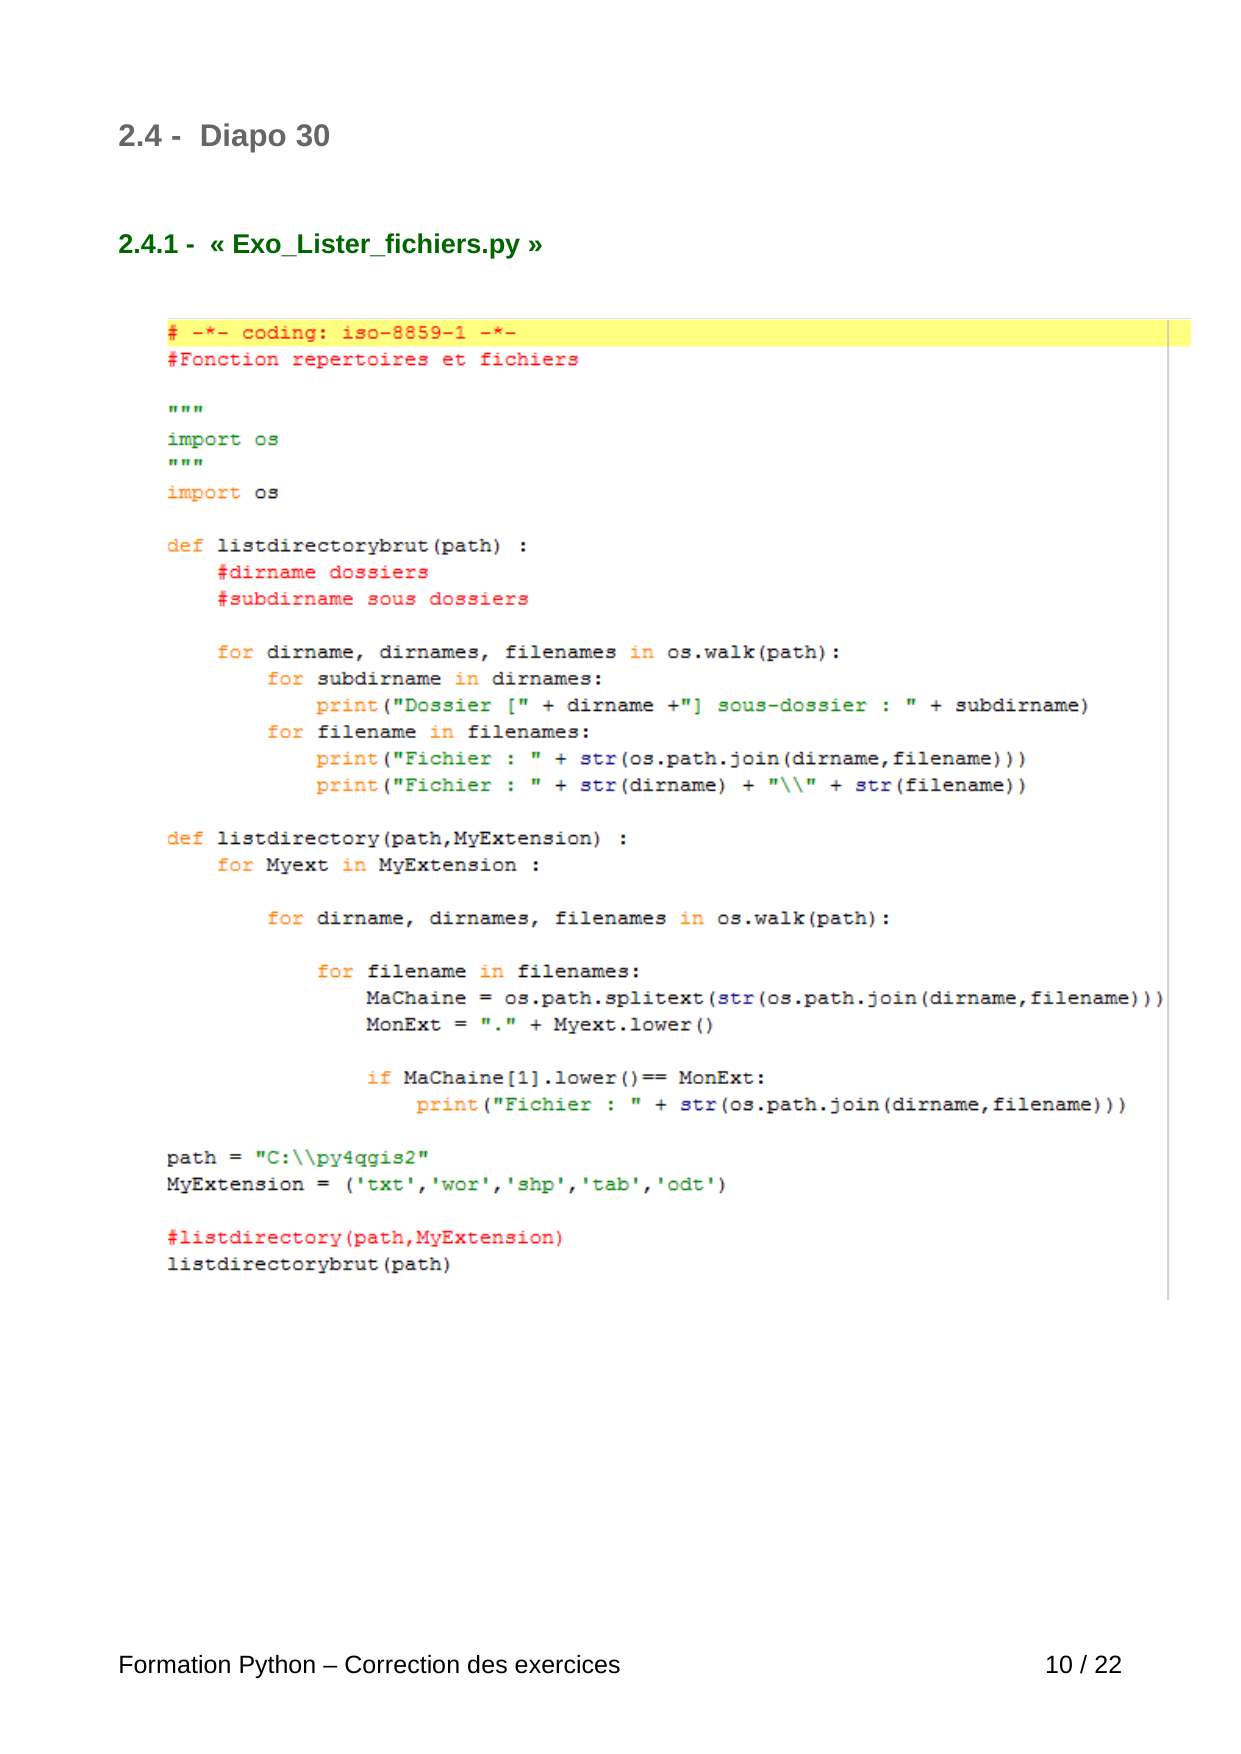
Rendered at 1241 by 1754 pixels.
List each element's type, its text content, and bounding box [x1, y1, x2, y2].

subtitle Diapo 30 [118, 117, 1122, 153]
picture [167, 318, 1191, 1300]
subtitle « Exo_Lister_fichiers.py » [118, 228, 1122, 259]
